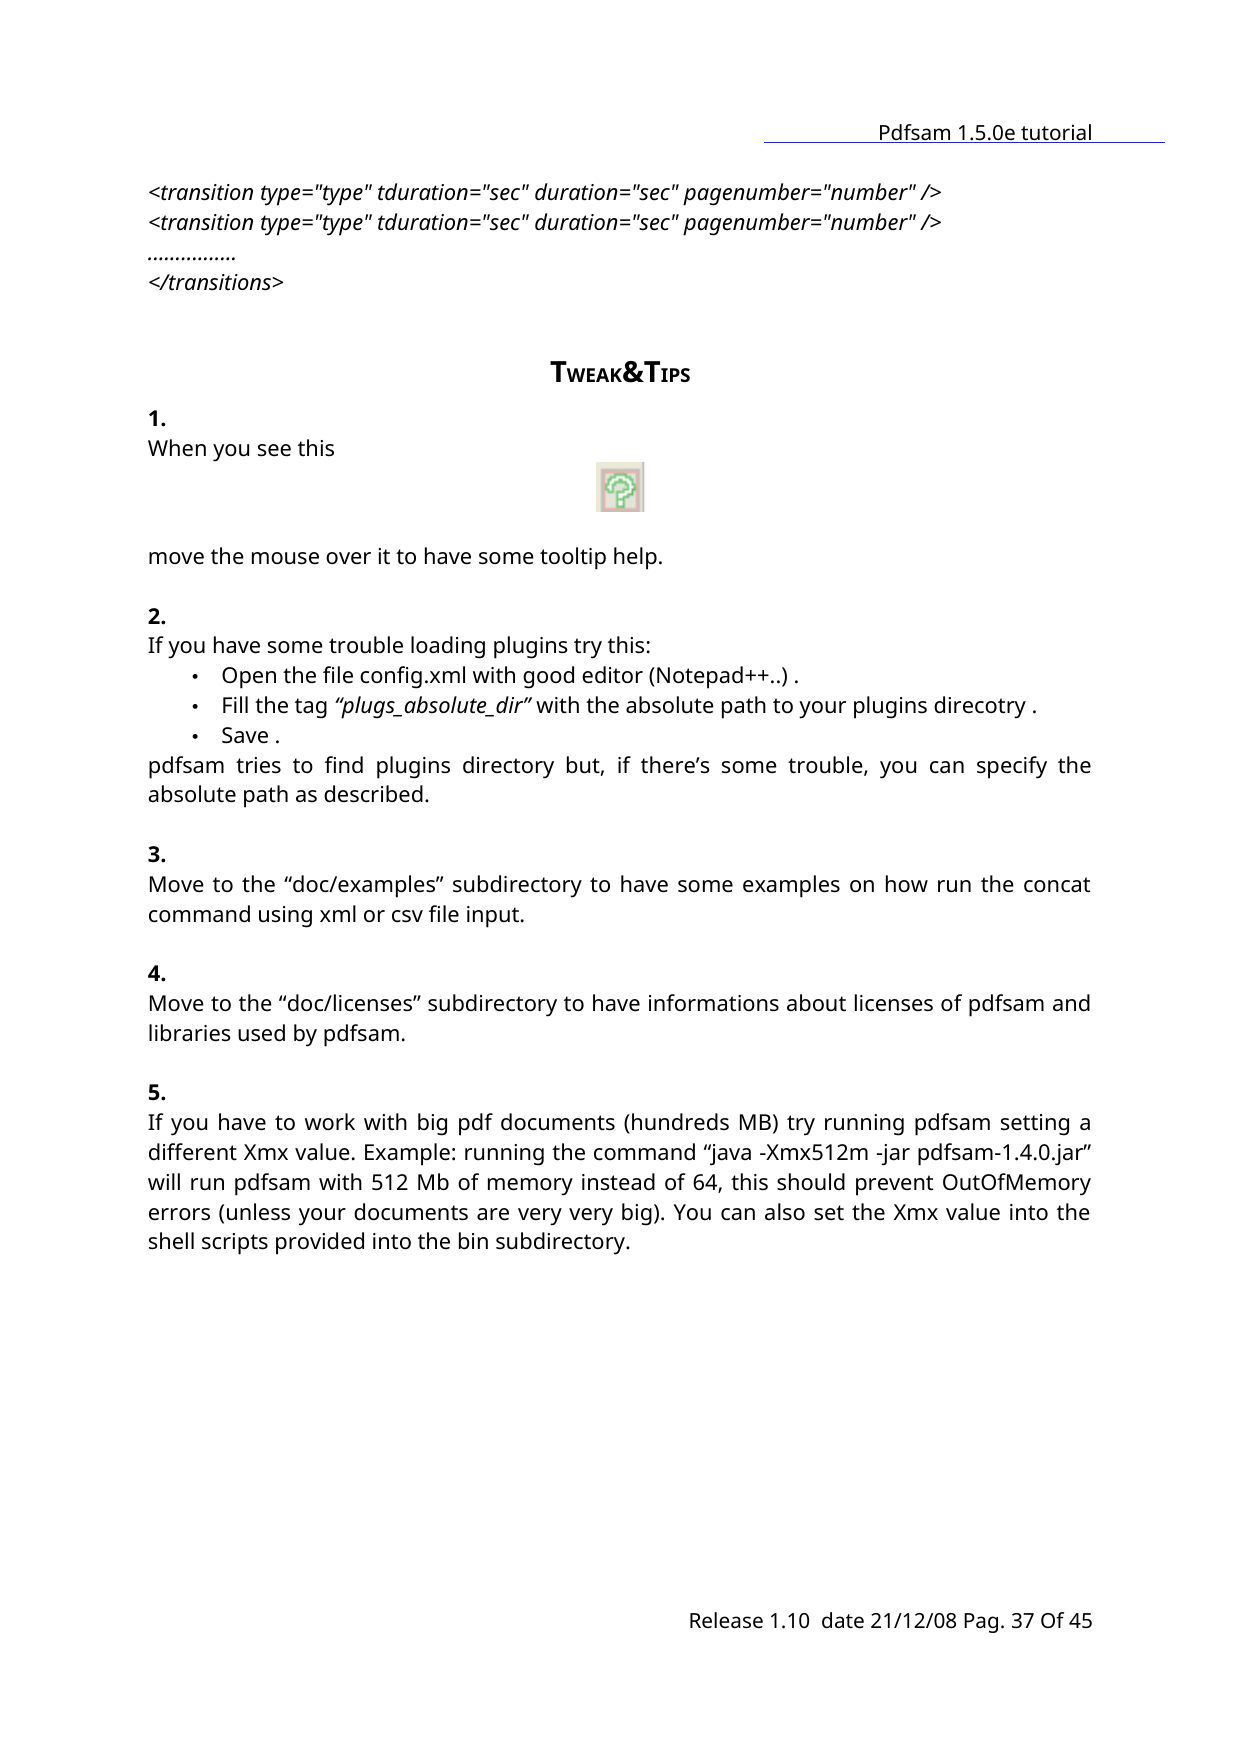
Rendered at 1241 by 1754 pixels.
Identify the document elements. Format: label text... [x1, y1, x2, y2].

text Move to the “doc/licenses” subdirectory to have informations about licenses of pdfsam and libraries used by pdfsam. [148, 988, 1093, 1047]
list Fill the tag “plugs_absolute_dir” with the absolute path to your plugins direcotry . [192, 690, 1093, 720]
text 3. [148, 839, 1093, 869]
text pdfsam tries to find plugins directory but, if there’s some trouble, you can specify the absolute path as described. [148, 749, 1093, 809]
text move the mouse over it to have some tooltip help. [148, 541, 1093, 571]
text 5. [148, 1077, 1093, 1107]
text If you have some trouble loading plugins try this: [148, 630, 1093, 660]
text 4. [148, 958, 1093, 988]
text 2. [148, 601, 1093, 630]
text Move to the “doc/examples” subdirectory to have some examples on how run the concat command using xml or csv file input. [148, 869, 1093, 928]
text <transition type="type" tduration="sec" duration="sec" pagenumber="number" /> [148, 177, 1093, 207]
list Open the file config.xml with good editor (Notepad++..) . [192, 660, 1093, 690]
text Tweak&Tips [148, 351, 1093, 391]
list Save . [192, 720, 1093, 749]
text <transition type="type" tduration="sec" duration="sec" pagenumber="number" /> [148, 207, 1093, 237]
text </transitions> [148, 266, 1093, 296]
text 1. [148, 403, 1093, 433]
text When you see this [148, 433, 1093, 463]
text ................ [148, 237, 1093, 266]
text If you have to work with big pdf documents (hundreds MB) try running pdfsam setting a different Xmx value. Example: running the command “java -Xmx512m -jar pdfsam-1.4.0.jar” will run pdfsam with 512 Mb of memory instead of 64, this should prevent OutOfMemory errors (unless your documents are very very big). You can also set the Xmx value into the shell scripts provided into the bin subdirectory. [148, 1107, 1093, 1256]
